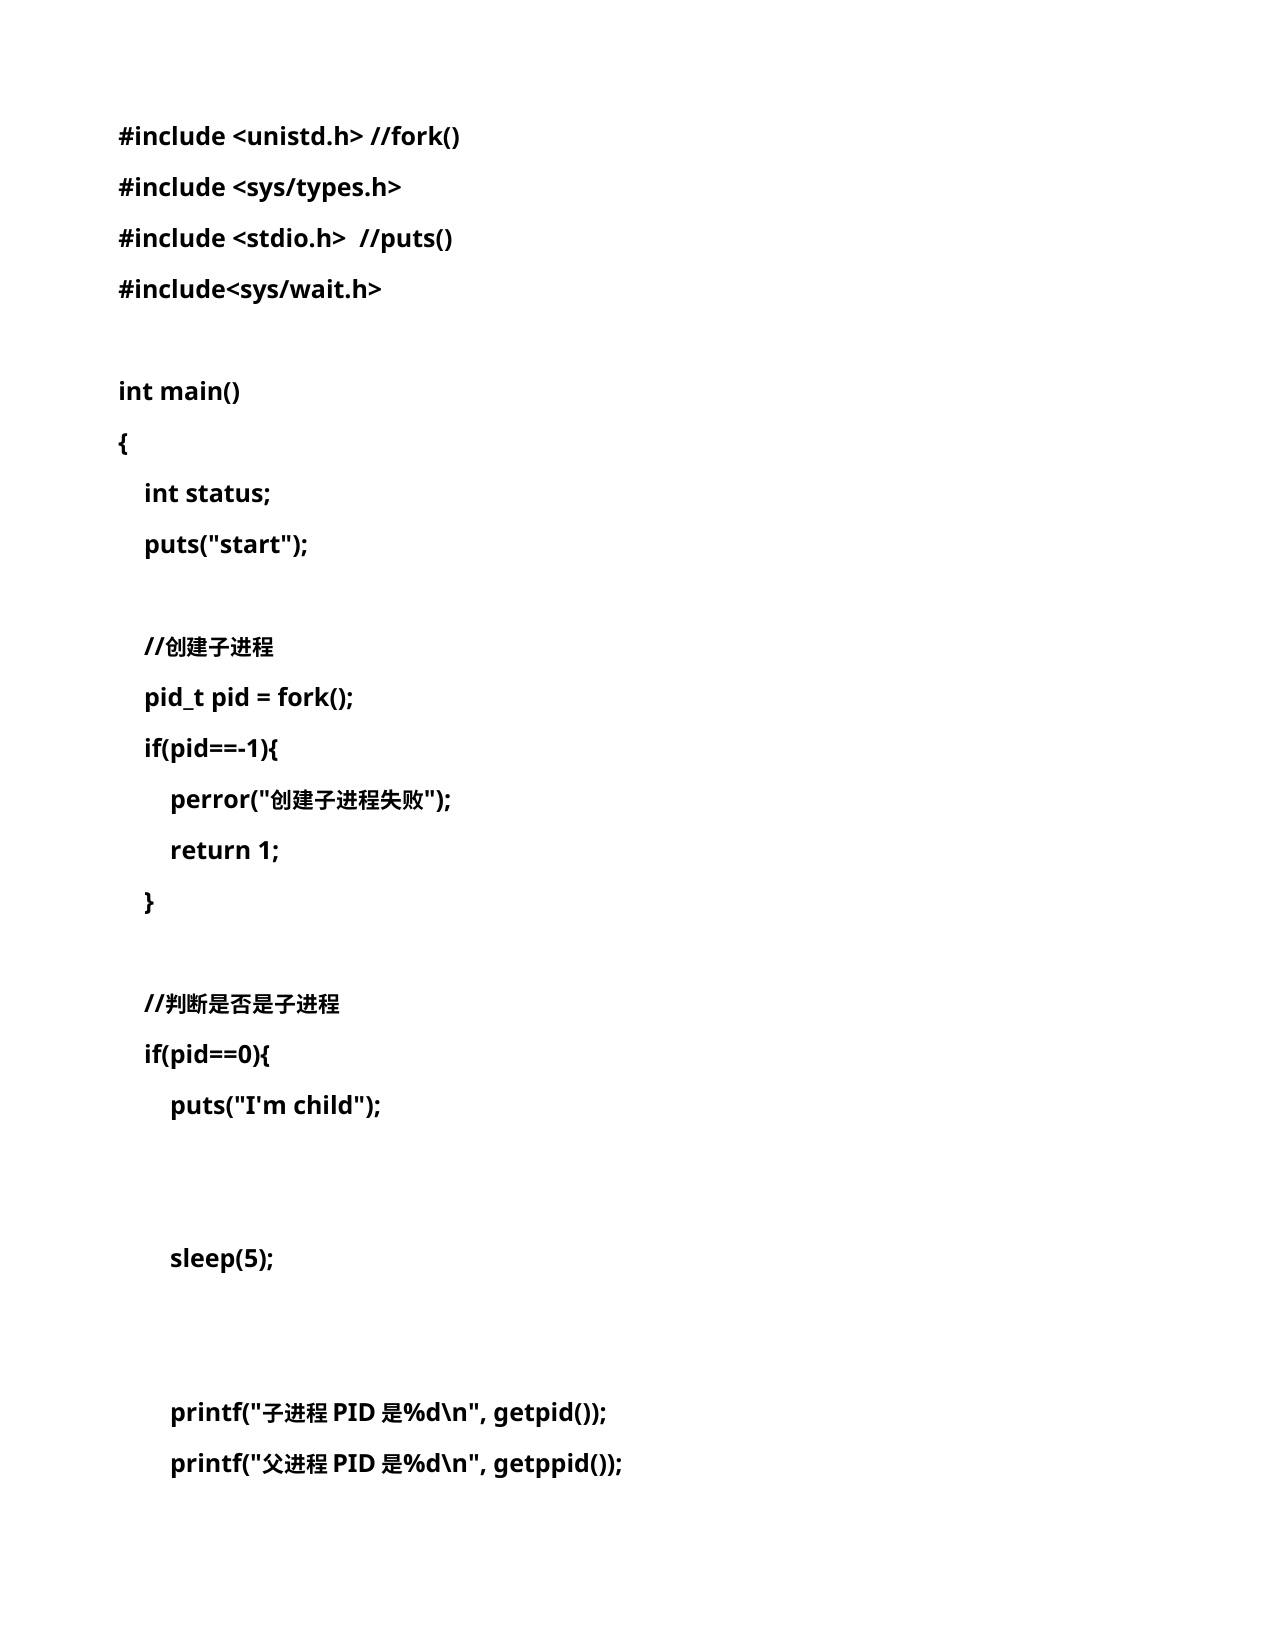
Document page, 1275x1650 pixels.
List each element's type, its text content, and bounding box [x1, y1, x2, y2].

text //判断是否是子进程 [118, 986, 1157, 1020]
text } [118, 884, 1157, 918]
text //创建子进程 [118, 628, 1157, 663]
text puts("I'm child"); [118, 1088, 1157, 1122]
text perror("创建子进程失败"); [118, 782, 1157, 816]
text pid_t pid = fork(); [118, 679, 1157, 714]
text #include <stdio.h> //puts() [118, 220, 1157, 254]
text { [118, 424, 1157, 458]
text if(pid==-1){ [118, 731, 1157, 765]
text puts("start"); [118, 526, 1157, 561]
text #include <unistd.h> //fork() [118, 118, 1157, 152]
text printf("子进程PID是%d\n", getpid()); [118, 1394, 1157, 1428]
text printf("父进程PID是%d\n", getppid()); [118, 1445, 1157, 1479]
text int main() [118, 373, 1157, 407]
text sleep(5); [118, 1241, 1157, 1275]
text return 1; [118, 833, 1157, 867]
text #include<sys/wait.h> [118, 271, 1157, 305]
text if(pid==0){ [118, 1037, 1157, 1071]
text int status; [118, 475, 1157, 509]
text #include <sys/types.h> [118, 169, 1157, 203]
